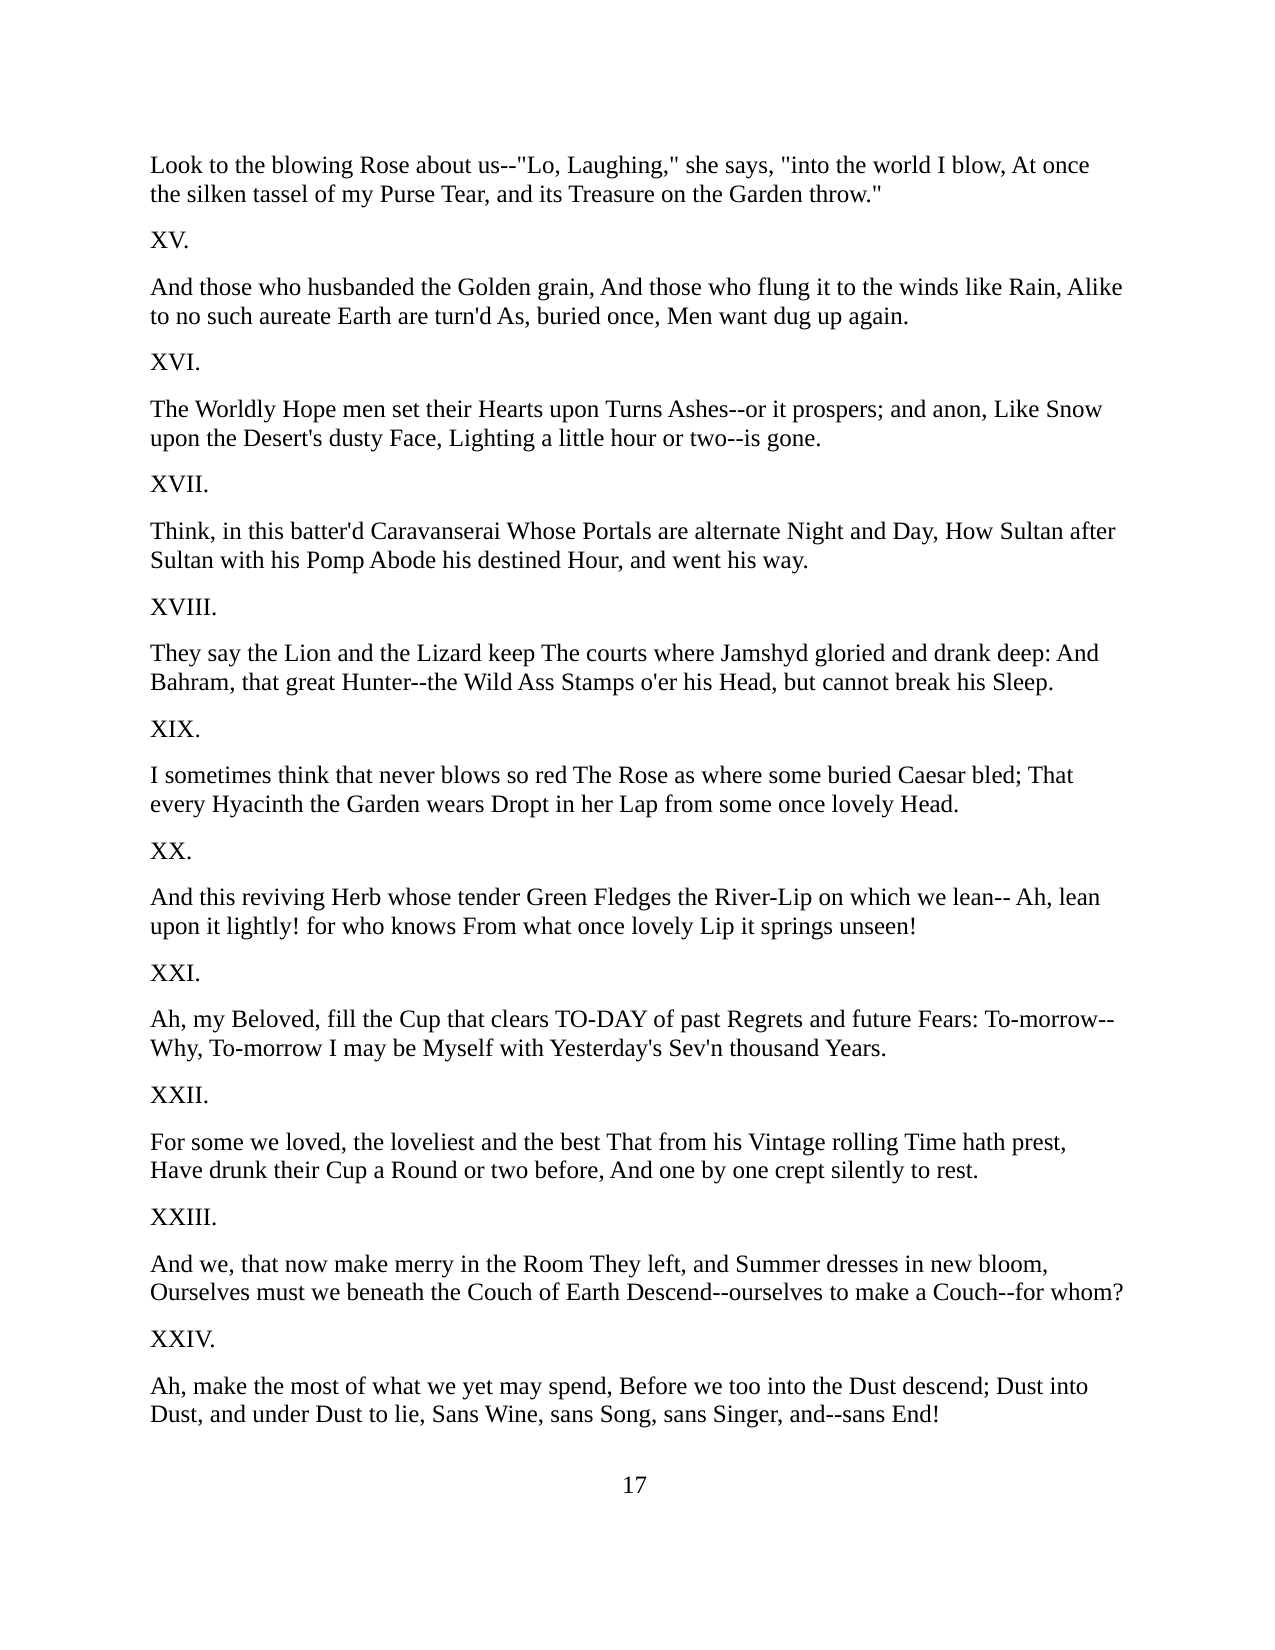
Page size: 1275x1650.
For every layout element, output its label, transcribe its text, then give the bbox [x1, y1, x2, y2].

text XV. [150, 225, 1125, 254]
text Look to the blowing Rose about us--"Lo, Laughing," she says, "into the world I blow, At once the silken tassel of my Purse Tear, and its Treasure on the Garden throw." [150, 150, 1125, 207]
text XXIII. [150, 1202, 1125, 1231]
text XXI. [150, 958, 1125, 987]
text And we, that now make merry in the Room They left, and Summer dresses in new bloom, Ourselves must we beneath the Couch of Earth Descend--ourselves to make a Couch--for whom? [150, 1249, 1125, 1306]
text XXII. [150, 1080, 1125, 1109]
text XXIV. [150, 1324, 1125, 1353]
text The Worldly Hope men set their Hearts upon Turns Ashes--or it prospers; and anon, Like Snow upon the Desert's dusty Face, Lighting a little hour or two--is gone. [150, 394, 1125, 452]
text And this reviving Herb whose tender Green Fledges the River-Lip on which we lean-- Ah, lean upon it lightly! for who knows From what once lovely Lip it springs unseen! [150, 882, 1125, 940]
text XIX. [150, 714, 1125, 742]
text They say the Lion and the Lizard keep The courts where Jamshyd gloried and drank deep: And Bahram, that great Hunter--the Wild Ass Stamps o'er his Head, but cannot break his Sleep. [150, 638, 1125, 696]
text Think, in this batter'd Caravanserai Whose Portals are alternate Night and Day, How Sultan after Sultan with his Pomp Abode his destined Hour, and went his way. [150, 516, 1125, 574]
text XVI. [150, 347, 1125, 376]
text XVIII. [150, 592, 1125, 620]
text Ah, make the most of what we yet may spend, Before we too into the Dust descend; Dust into Dust, and under Dust to lie, Sans Wine, sans Song, sans Singer, and--sans End! [150, 1371, 1125, 1428]
text And those who husbanded the Golden grain, And those who flung it to the winds like Rain, Alike to no such aureate Earth are turn'd As, buried once, Men want dug up again. [150, 272, 1125, 329]
text I sometimes think that never blows so red The Rose as where some buried Caesar bled; That every Hyacinth the Garden wears Dropt in her Lap from some once lovely Head. [150, 760, 1125, 818]
text Ah, my Beloved, fill the Cup that clears TO-DAY of past Regrets and future Fears: To-morrow--Why, To-morrow I may be Myself with Yesterday's Sev'n thousand Years. [150, 1004, 1125, 1062]
text XX. [150, 836, 1125, 864]
text For some we loved, the loveliest and the best That from his Vintage rolling Time hath prest, Have drunk their Cup a Round or two before, And one by one crept silently to rest. [150, 1127, 1125, 1184]
text XVII. [150, 469, 1125, 498]
